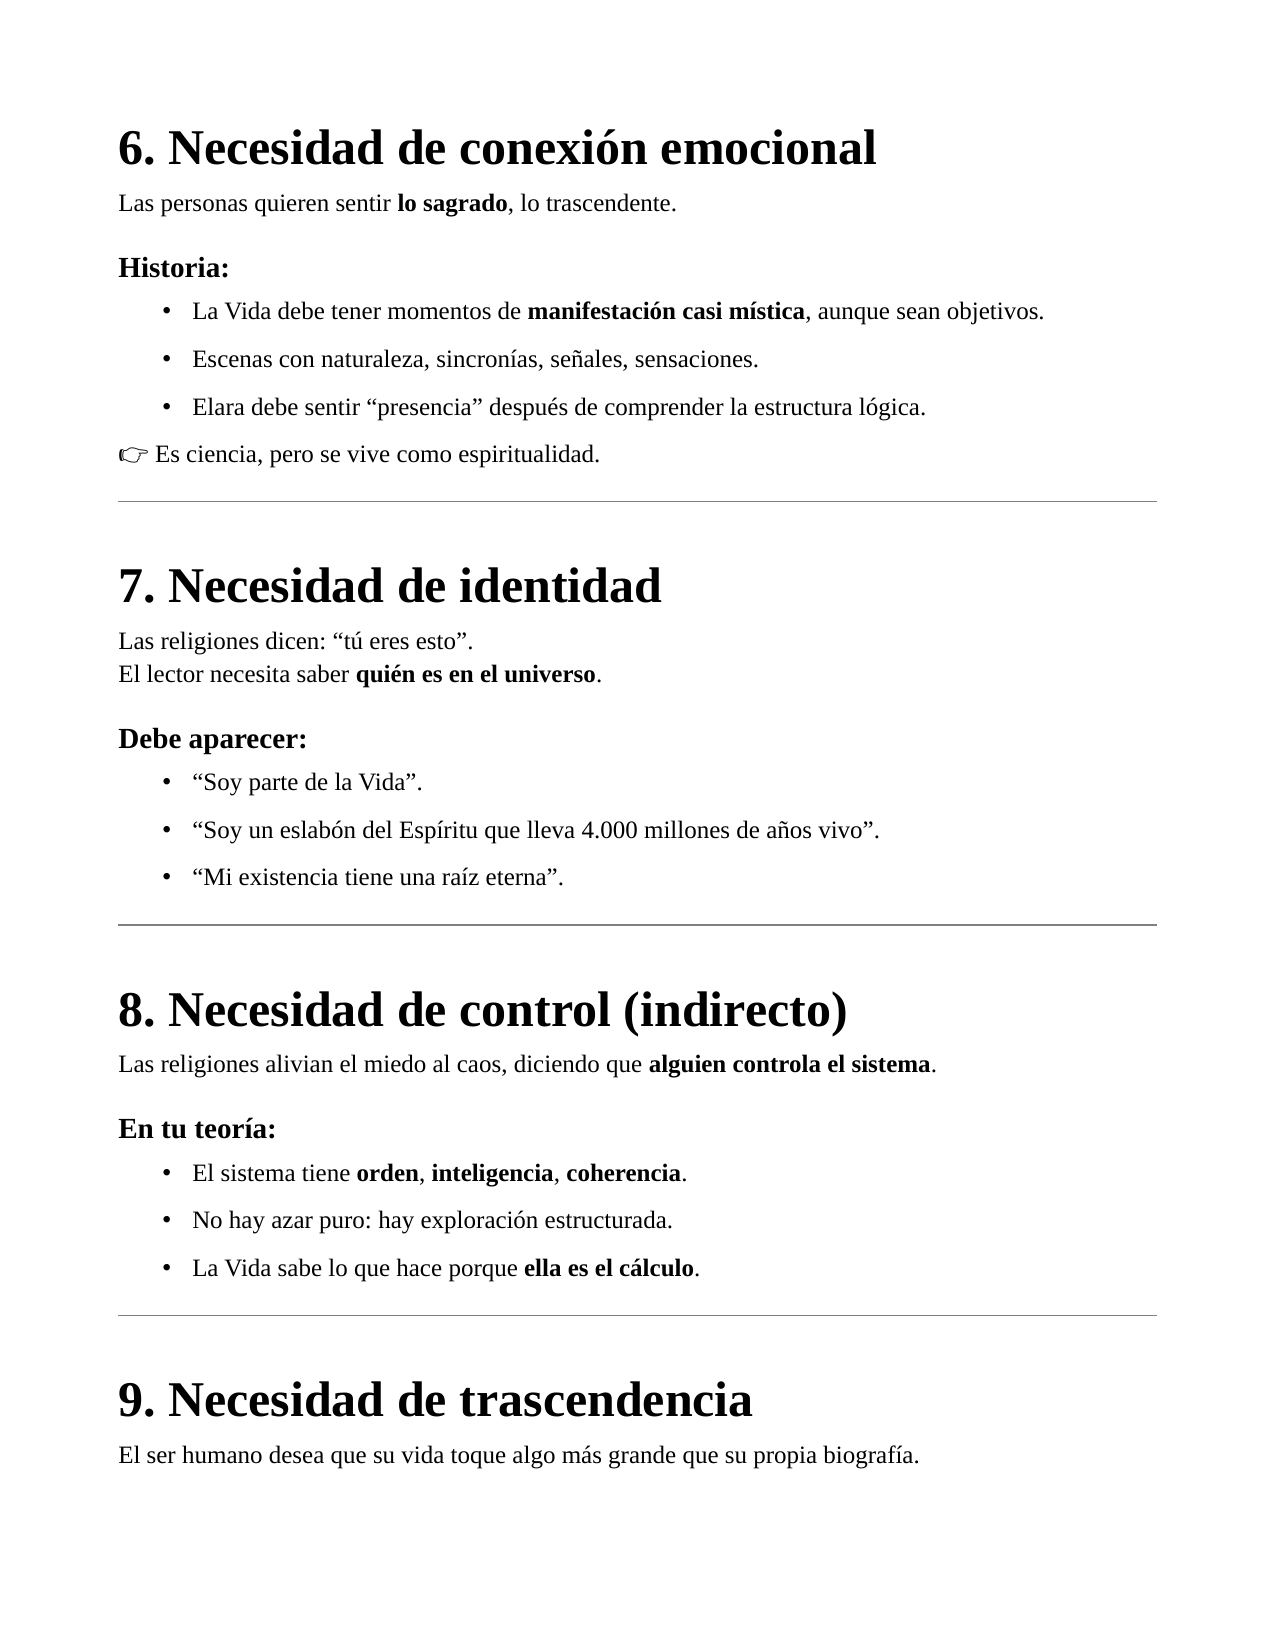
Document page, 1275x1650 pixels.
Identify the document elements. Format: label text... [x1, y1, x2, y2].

text Las personas quieren sentir lo sagrado, lo trascendente. [118, 188, 1157, 217]
list “Mi existencia tiene una raíz eterna”. [162, 862, 1157, 891]
subtitle 7. Necesidad de identidad [118, 556, 1157, 613]
list Elara debe sentir “presencia” después de comprender la estructura lógica. [162, 392, 1157, 420]
subtitle Debe aparecer: [118, 721, 1157, 755]
list “Soy parte de la Vida”. [162, 767, 1157, 796]
subtitle 8. Necesidad de control (indirecto) [118, 979, 1157, 1037]
list El sistema tiene orden, inteligencia, coherencia. [162, 1158, 1157, 1186]
list La Vida debe tener momentos de manifestación casi mística, aunque sean objetivos. [162, 296, 1157, 325]
subtitle En tu teoría: [118, 1112, 1157, 1145]
text 👉 Es ciencia, pero se vive como espiritualidad. [118, 439, 1157, 468]
text El ser humano desea que su vida toque algo más grande que su propia biografía. [118, 1440, 1157, 1468]
list La Vida sabe lo que hace porque ella es el cálculo. [162, 1253, 1157, 1282]
text Las religiones dicen: “tú eres esto”. El lector necesita saber quién es en el universo. [118, 626, 1157, 688]
subtitle 9. Necesidad de trascendencia [118, 1370, 1157, 1427]
list Escenas con naturaleza, sincronías, señales, sensaciones. [162, 344, 1157, 373]
subtitle 6. Necesidad de conexión emocional [118, 118, 1157, 176]
list No hay azar puro: hay exploración estructurada. [162, 1205, 1157, 1234]
text Las religiones alivian el miedo al caos, diciendo que alguien controla el sistema. [118, 1049, 1157, 1078]
list “Soy un eslabón del Espíritu que lleva 4.000 millones de años vivo”. [162, 815, 1157, 844]
subtitle Historia: [118, 250, 1157, 284]
